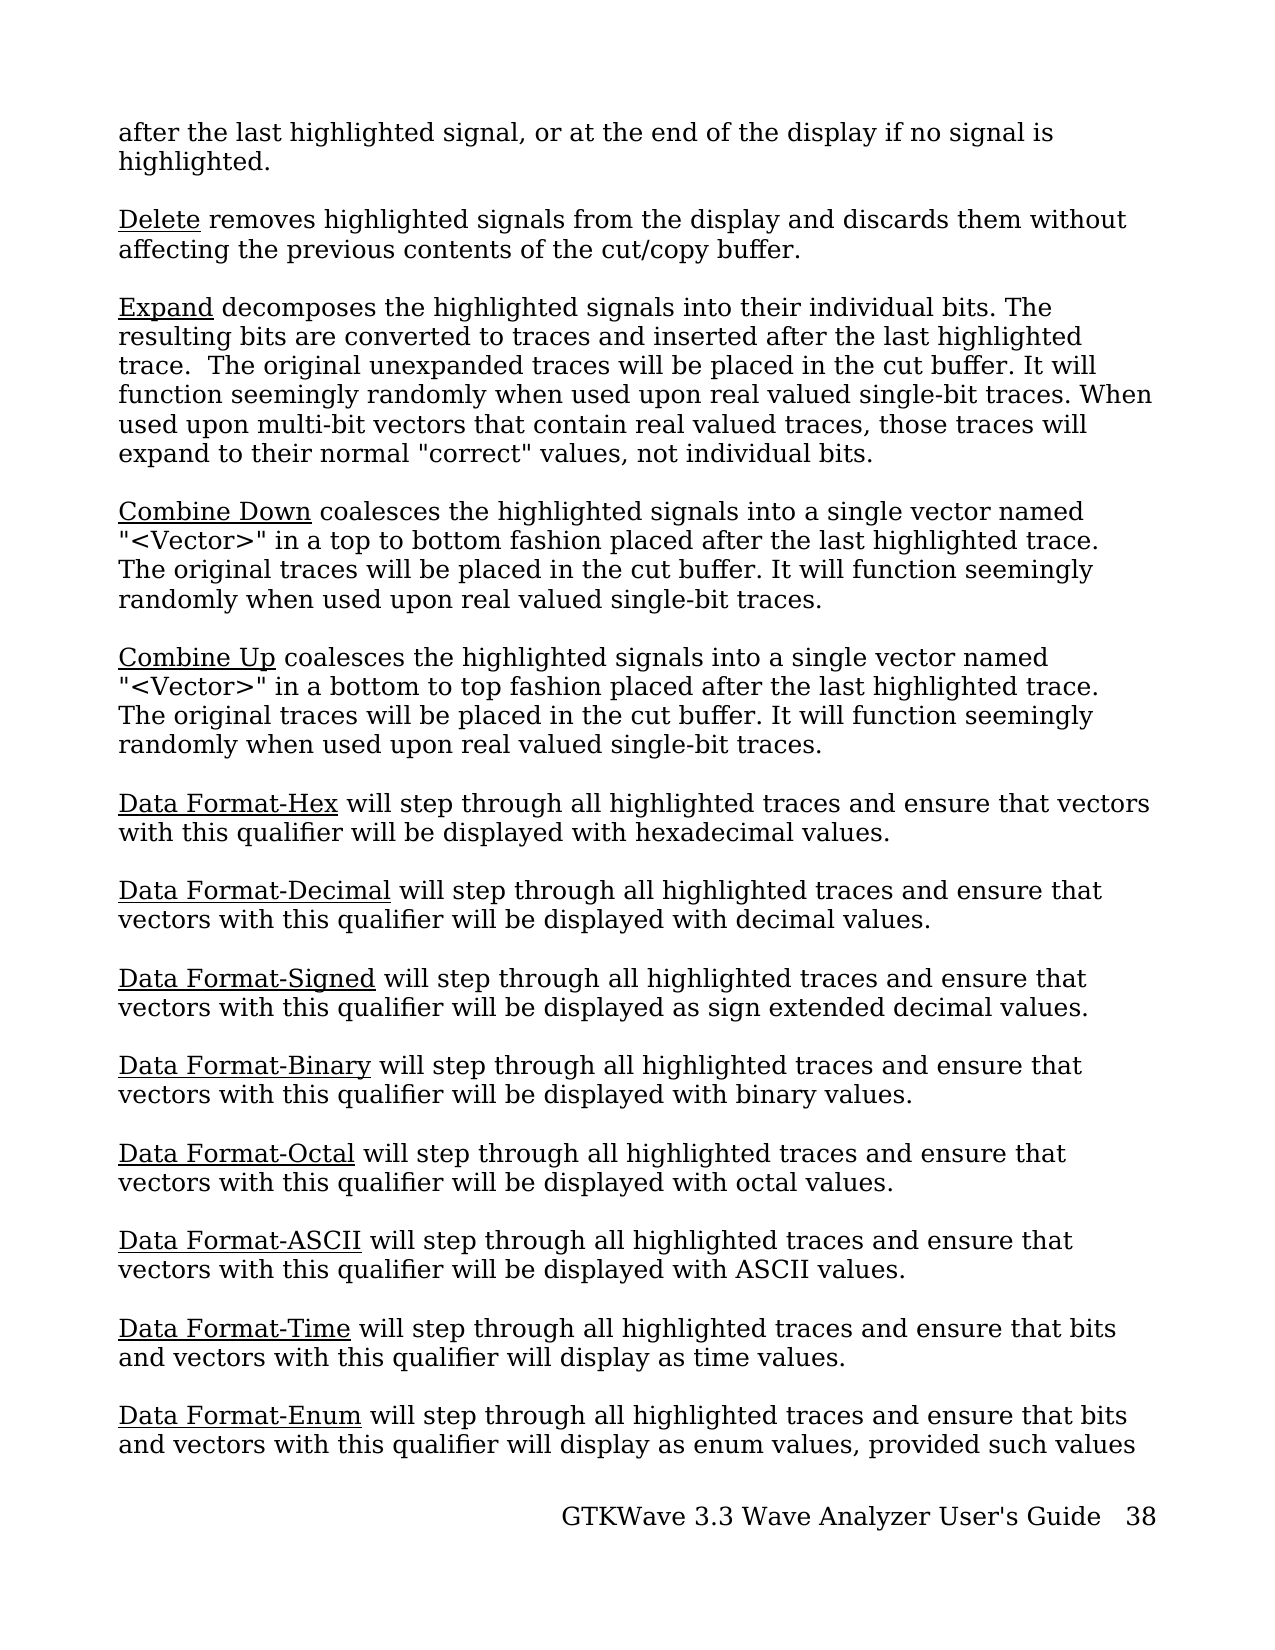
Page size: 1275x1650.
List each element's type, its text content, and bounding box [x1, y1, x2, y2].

text Data Format-ASCII will step through all highlighted traces and ensure that vectors with this qualifier will be displayed with ASCII values. [118, 1226, 1157, 1285]
text Data Format-Decimal will step through all highlighted traces and ensure that vectors with this qualifier will be displayed with decimal values. [118, 876, 1157, 935]
text Expand decomposes the highlighted signals into their individual bits. The resulting bits are converted to traces and inserted after the last highlighted trace. The original unexpanded traces will be placed in the cut buffer. It will function seemingly randomly when used upon real valued single-bit traces. When used upon multi-bit vectors that contain real valued traces, those traces will expand to their normal "correct" values, not individual bits. [118, 293, 1157, 468]
text Data Format-Enum will step through all highlighted traces and ensure that bits and vectors with this qualifier will display as enum values, provided such values [118, 1401, 1157, 1460]
text Data Format-Hex will step through all highlighted traces and ensure that vectors with this qualifier will be displayed with hexadecimal values. [118, 789, 1157, 847]
text Combine Up coalesces the highlighted signals into a single vector named "<Vector>" in a bottom to top fashion placed after the last highlighted trace. The original traces will be placed in the cut buffer. It will function seemingly randomly when used upon real valued single-bit traces. [118, 643, 1157, 760]
text Data Format-Octal will step through all highlighted traces and ensure that vectors with this qualifier will be displayed with octal values. [118, 1139, 1157, 1197]
text Data Format-Time will step through all highlighted traces and ensure that bits and vectors with this qualifier will display as time values. [118, 1314, 1157, 1372]
text Data Format-Binary will step through all highlighted traces and ensure that vectors with this qualifier will be displayed with binary values. [118, 1051, 1157, 1110]
text Data Format-Signed will step through all highlighted traces and ensure that vectors with this qualifier will be displayed as sign extended decimal values. [118, 964, 1157, 1022]
text after the last highlighted signal, or at the end of the display if no signal is highlighted. [118, 118, 1157, 176]
text Delete removes highlighted signals from the display and discards them without affecting the previous contents of the cut/copy buffer. [118, 206, 1157, 264]
text Combine Down coalesces the highlighted signals into a single vector named "<Vector>" in a top to bottom fashion placed after the last highlighted trace. The original traces will be placed in the cut buffer. It will function seemingly randomly when used upon real valued single-bit traces. [118, 497, 1157, 614]
